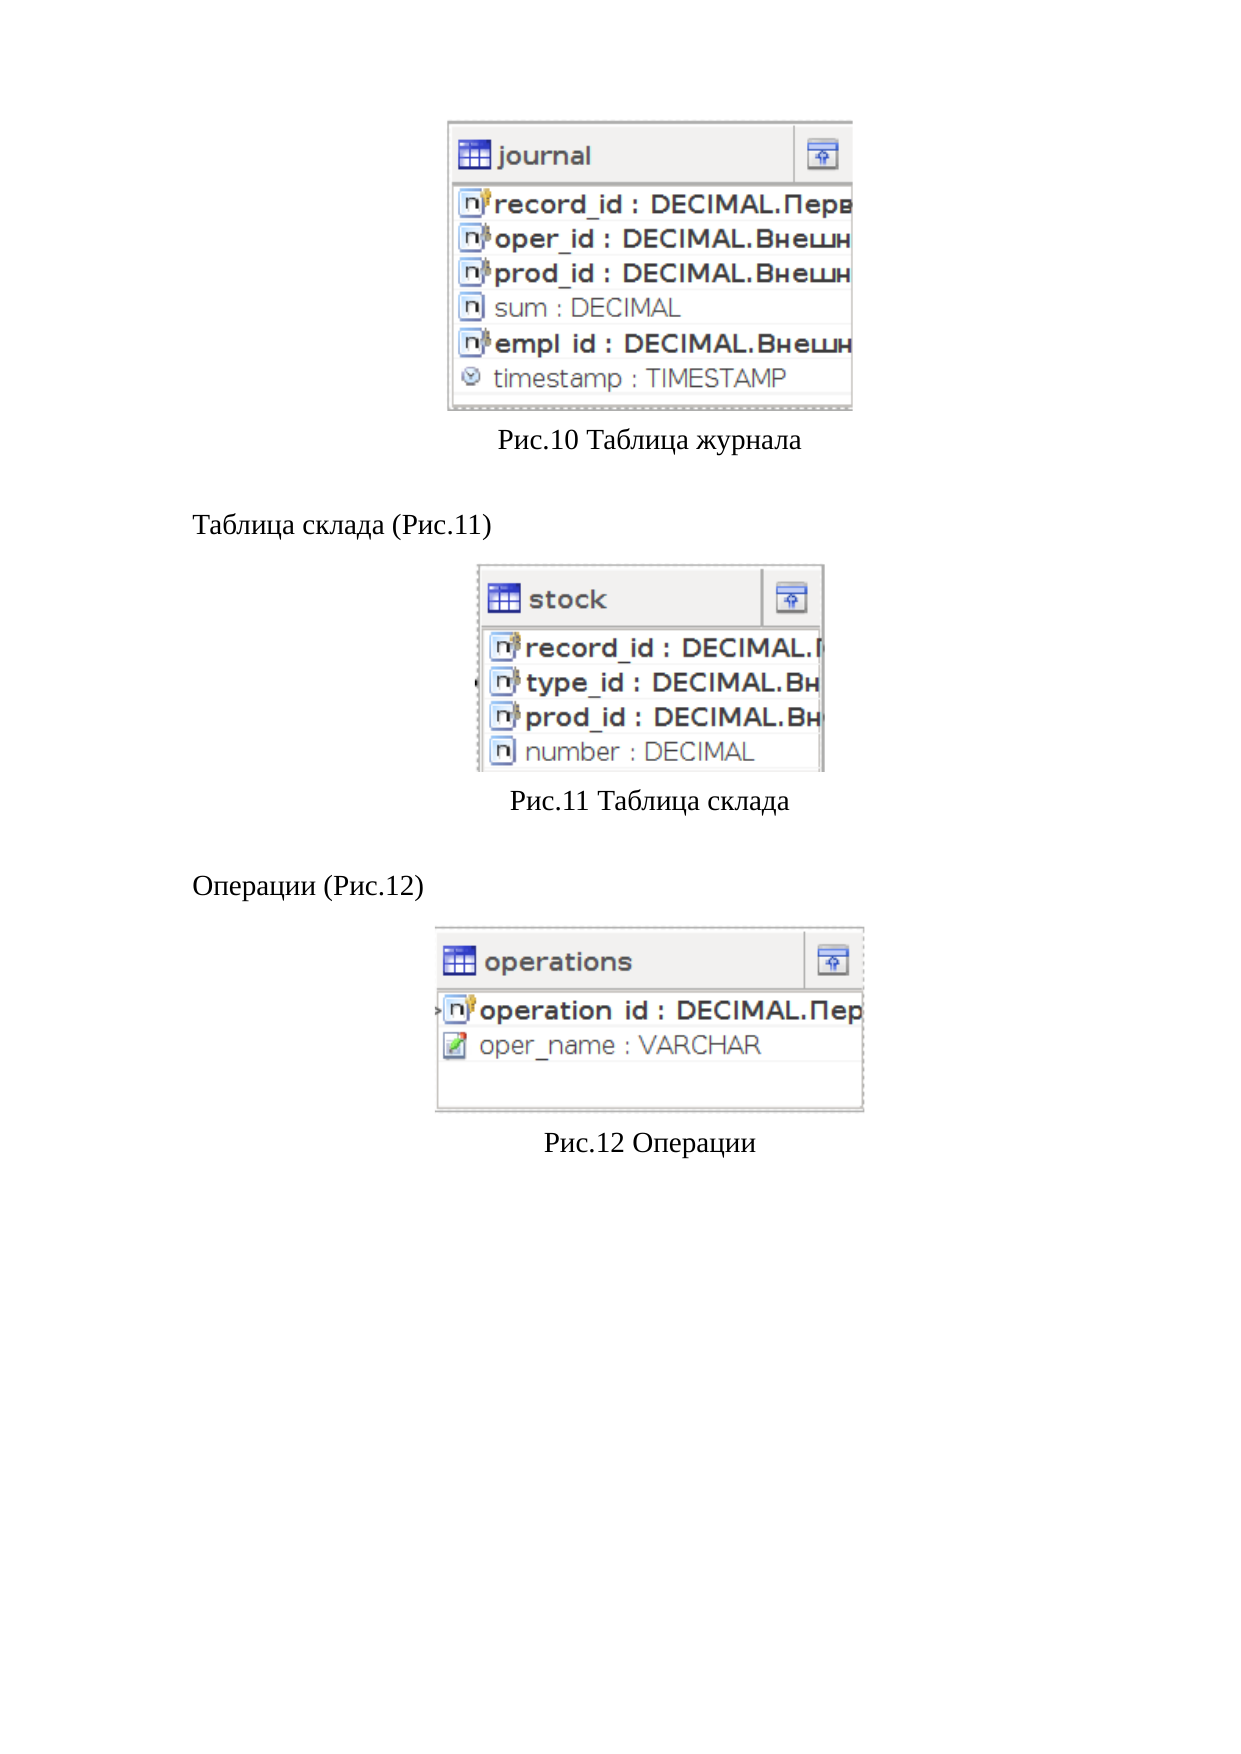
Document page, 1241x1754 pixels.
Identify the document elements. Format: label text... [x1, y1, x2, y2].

text Рис.12 Операции [118, 1125, 1181, 1159]
picture [474, 563, 825, 772]
text Таблица склада (Рис.11) [118, 507, 1181, 541]
picture [434, 924, 865, 1114]
text Рис.11 Таблица склада [118, 783, 1181, 817]
picture [446, 118, 853, 411]
text Операции (Рис.12) [118, 868, 1181, 901]
text Рис.10 Таблица журнала [118, 422, 1181, 456]
